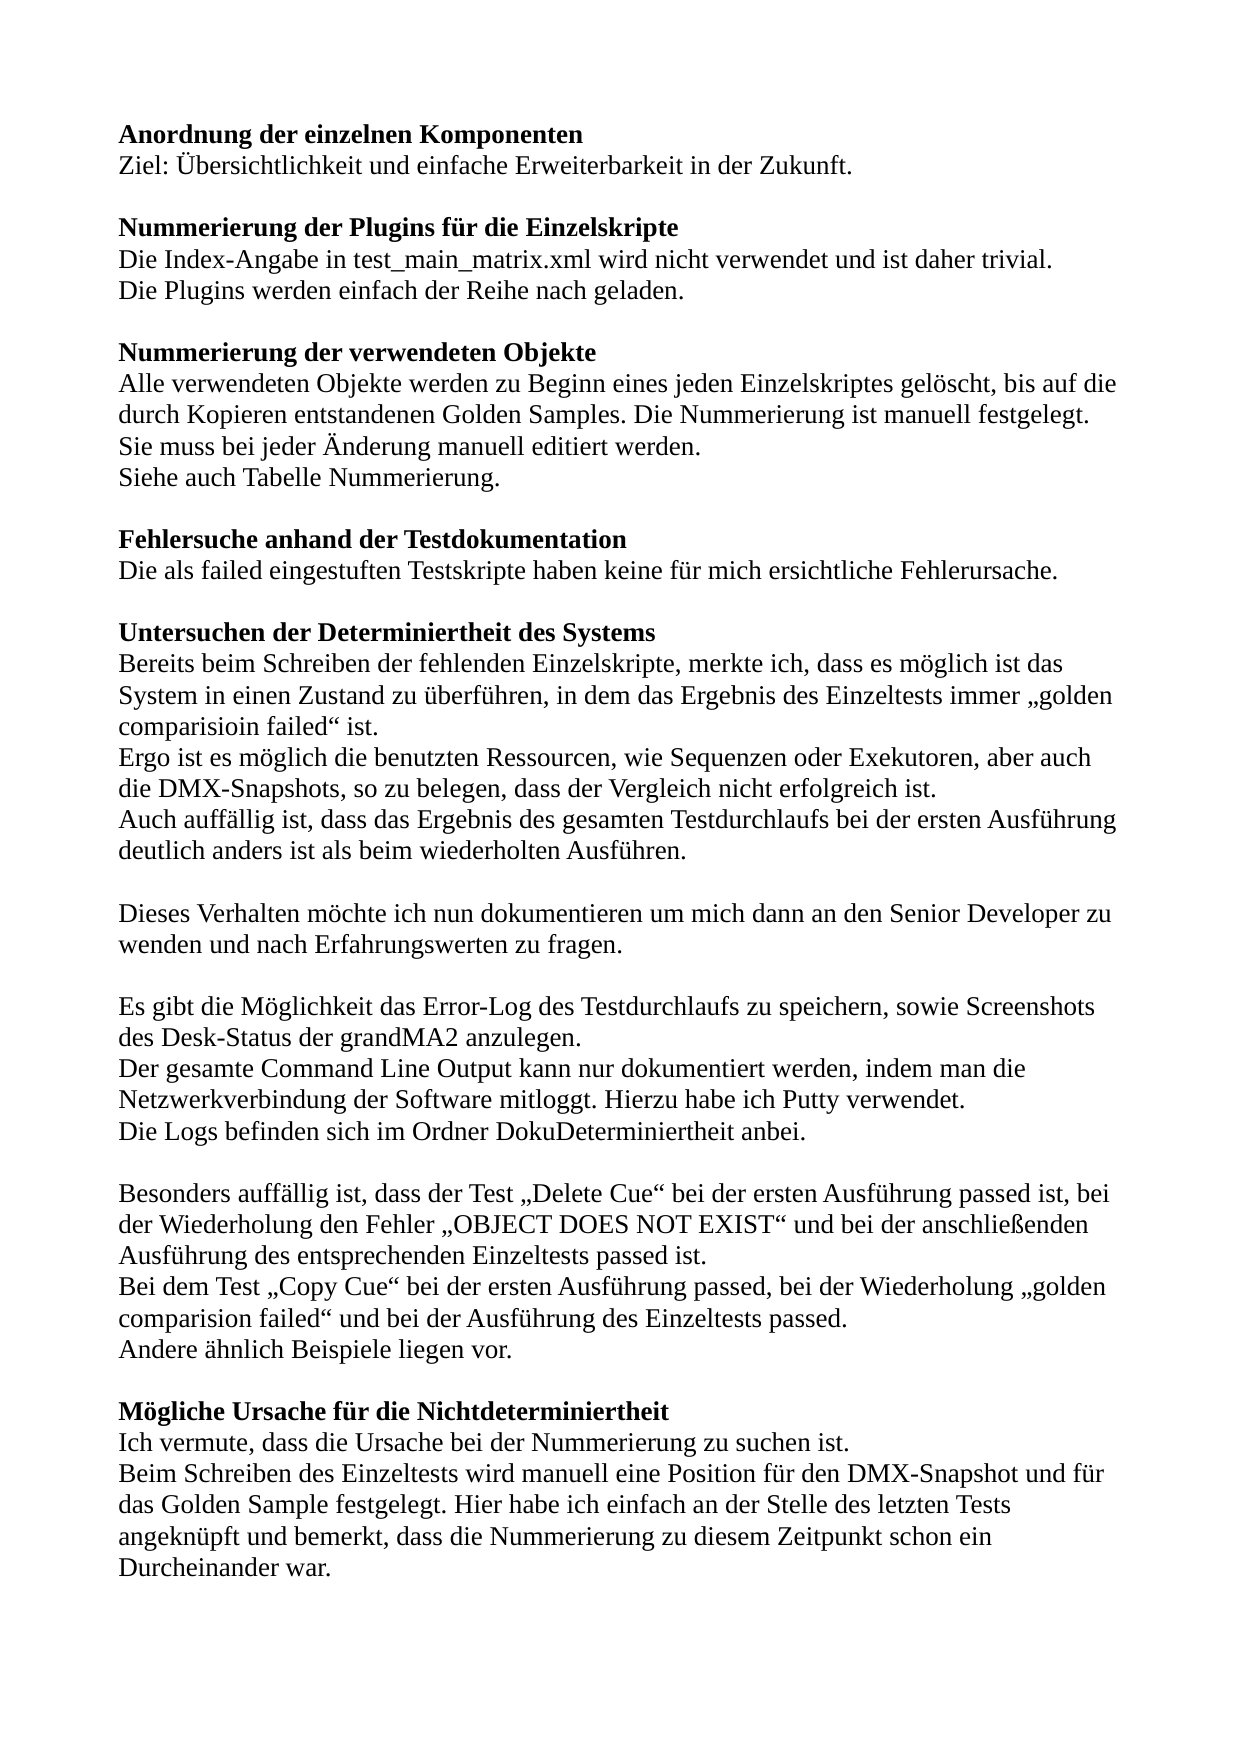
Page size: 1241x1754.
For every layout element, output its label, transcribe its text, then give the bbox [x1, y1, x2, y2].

text Mögliche Ursache für die Nichtdeterminiertheit [118, 1395, 1122, 1426]
text Untersuchen der Determiniertheit des Systems [118, 616, 1122, 648]
text Siehe auch Tabelle Nummerierung. [118, 461, 1122, 492]
text Die Logs befinden sich im Ordner DokuDeterminiertheit anbei. [118, 1115, 1122, 1146]
text Nummerierung der verwendeten Objekte [118, 336, 1122, 367]
text Der gesamte Command Line Output kann nur dokumentiert werden, indem man die Netzwerkverbindung der Software mitloggt. Hierzu habe ich Putty verwendet. [118, 1052, 1122, 1115]
text Andere ähnlich Beispiele liegen vor. [118, 1333, 1122, 1364]
text Ergo ist es möglich die benutzten Ressourcen, wie Sequenzen oder Exekutoren, aber auch die DMX-Snapshots, so zu belegen, dass der Vergleich nicht erfolgreich ist. [118, 741, 1122, 803]
text Bei dem Test „Copy Cue“ bei der ersten Ausführung passed, bei der Wiederholung „golden comparision failed“ und bei der Ausführung des Einzeltests passed. [118, 1271, 1122, 1333]
text Ich vermute, dass die Ursache bei der Nummerierung zu suchen ist. [118, 1426, 1122, 1457]
text Beim Schreiben des Einzeltests wird manuell eine Position für den DMX-Snapshot und für das Golden Sample festgelegt. Hier habe ich einfach an der Stelle des letzten Tests angeknüpft und bemerkt, dass die Nummerierung zu diesem Zeitpunkt schon ein Durcheinander war. [118, 1457, 1122, 1582]
text Besonders auffällig ist, dass der Test „Delete Cue“ bei der ersten Ausführung passed ist, bei der Wiederholung den Fehler „OBJECT DOES NOT EXIST“ und bei der anschließenden Ausführung des entsprechenden Einzeltests passed ist. [118, 1177, 1122, 1271]
text Es gibt die Möglichkeit das Error-Log des Testdurchlaufs zu speichern, sowie Screenshots des Desk-Status der grandMA2 anzulegen. [118, 990, 1122, 1052]
text Dieses Verhalten möchte ich nun dokumentieren um mich dann an den Senior Developer zu wenden und nach Erfahrungswerten zu fragen. [118, 897, 1122, 959]
text Die als failed eingestuften Testskripte haben keine für mich ersichtliche Fehlerursache. [118, 554, 1122, 585]
text Auch auffällig ist, dass das Ergebnis des gesamten Testdurchlaufs bei der ersten Ausführung deutlich anders ist als beim wiederholten Ausführen. [118, 803, 1122, 866]
text Ziel: Übersichtlichkeit und einfache Erweiterbarkeit in der Zukunft. [118, 149, 1122, 180]
text Anordnung der einzelnen Komponenten [118, 118, 1122, 149]
text Bereits beim Schreiben der fehlenden Einzelskripte, merkte ich, dass es möglich ist das System in einen Zustand zu überführen, in dem das Ergebnis des Einzeltests immer „golden comparisioin failed“ ist. [118, 648, 1122, 741]
text Die Plugins werden einfach der Reihe nach geladen. [118, 274, 1122, 305]
text Fehlersuche anhand der Testdokumentation [118, 523, 1122, 554]
text Nummerierung der Plugins für die Einzelskripte [118, 212, 1122, 243]
text Alle verwendeten Objekte werden zu Beginn eines jeden Einzelskriptes gelöscht, bis auf die durch Kopieren entstandenen Golden Samples. Die Nummerierung ist manuell festgelegt. Sie muss bei jeder Änderung manuell editiert werden. [118, 367, 1122, 461]
text Die Index-Angabe in test_main_matrix.xml wird nicht verwendet und ist daher trivial. [118, 243, 1122, 274]
